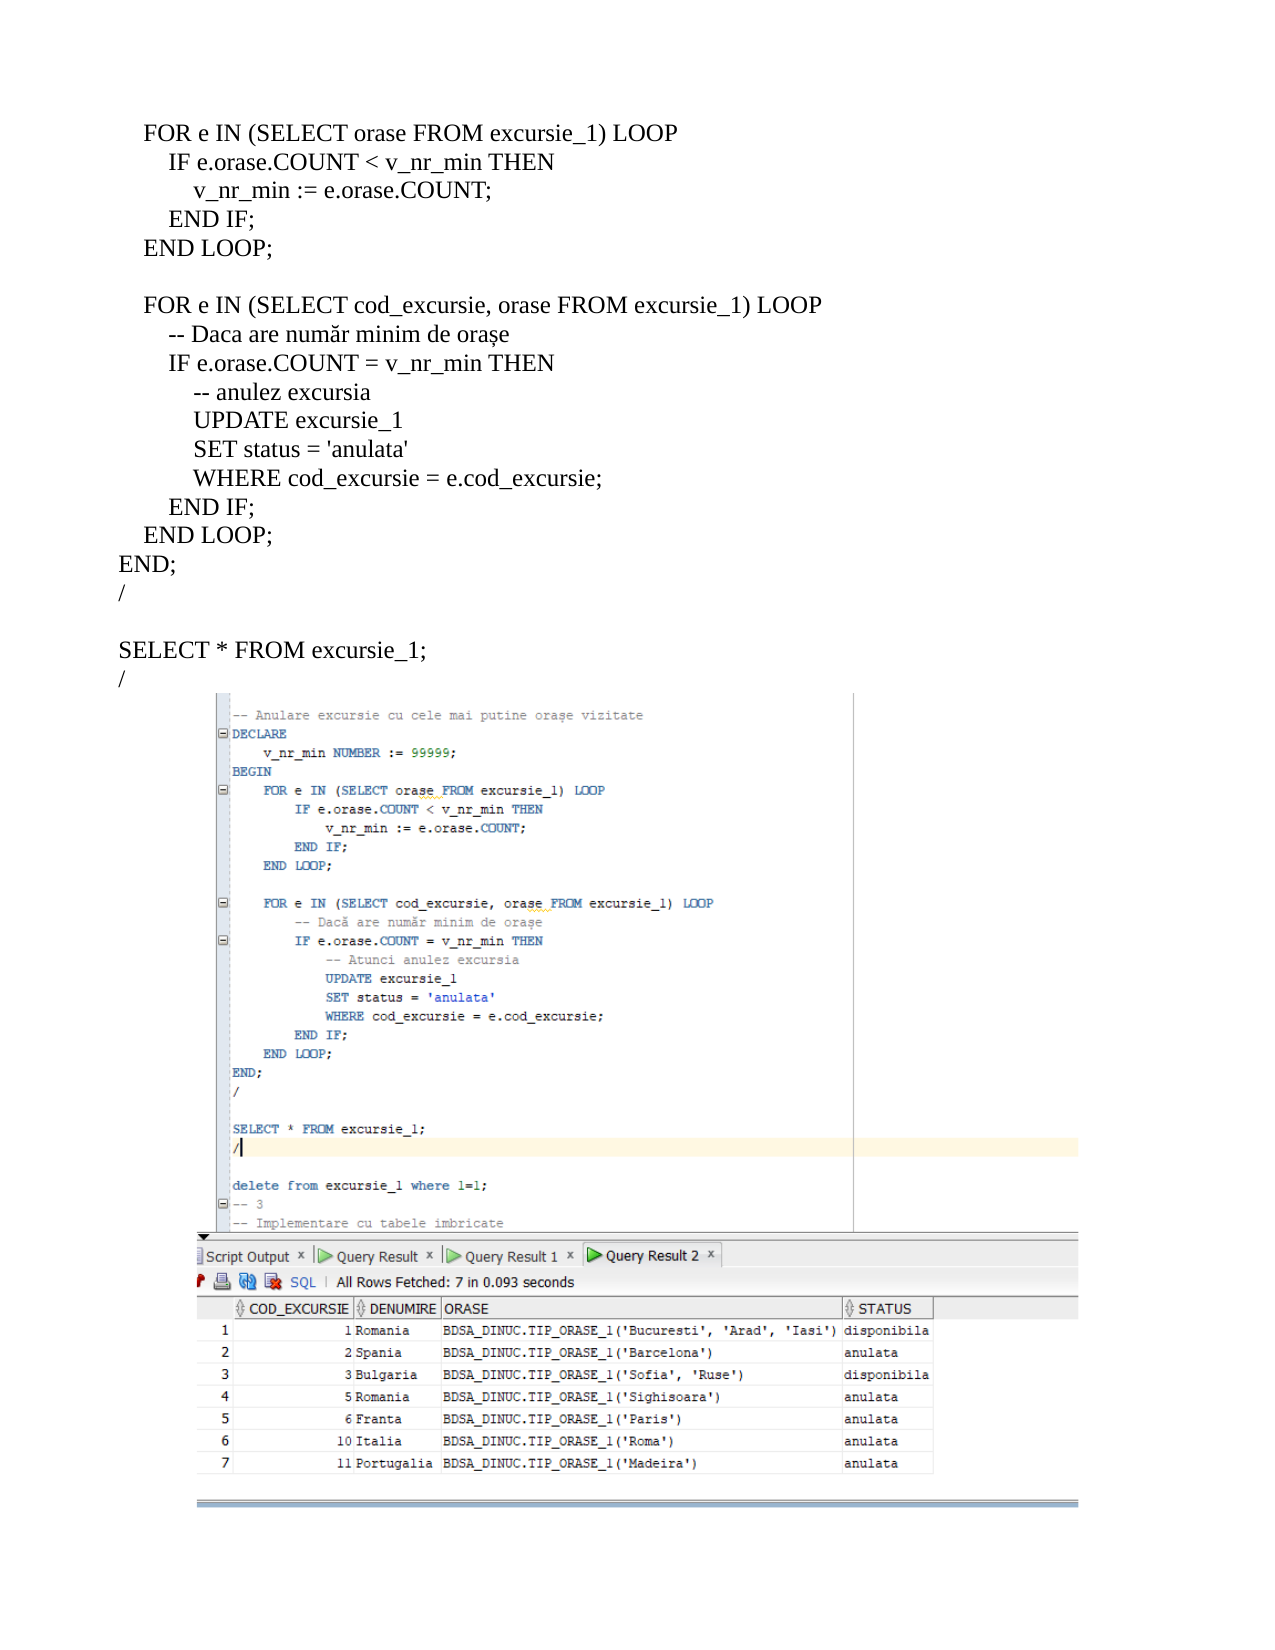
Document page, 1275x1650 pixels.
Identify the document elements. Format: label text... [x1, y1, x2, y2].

text IF e.orase.COUNT = v_nr_min THEN [118, 348, 1157, 377]
text END LOOP; [118, 233, 1157, 262]
text -- anulez excursia [118, 377, 1157, 406]
text v_nr_min := e.orase.COUNT; [118, 176, 1157, 204]
text END IF; [118, 492, 1157, 521]
text FOR e IN (SELECT cod_excursie, orase FROM excursie_1) LOOP [118, 291, 1157, 319]
text SET status = 'anulata' [118, 434, 1157, 463]
text SELECT * FROM excursie_1; [118, 636, 1157, 664]
text IF e.orase.COUNT < v_nr_min THEN [118, 147, 1157, 176]
text WHERE cod_excursie = e.cod_excursie; [118, 463, 1157, 492]
text / [118, 664, 1157, 693]
text -- Daca are număr minim de orașe [118, 319, 1157, 348]
text END IF; [118, 204, 1157, 233]
text FOR e IN (SELECT orase FROM excursie_1) LOOP [118, 118, 1157, 147]
text END LOOP; [118, 521, 1157, 549]
text UPDATE excursie_1 [118, 406, 1157, 434]
text / [118, 578, 1157, 607]
text END; [118, 549, 1157, 578]
